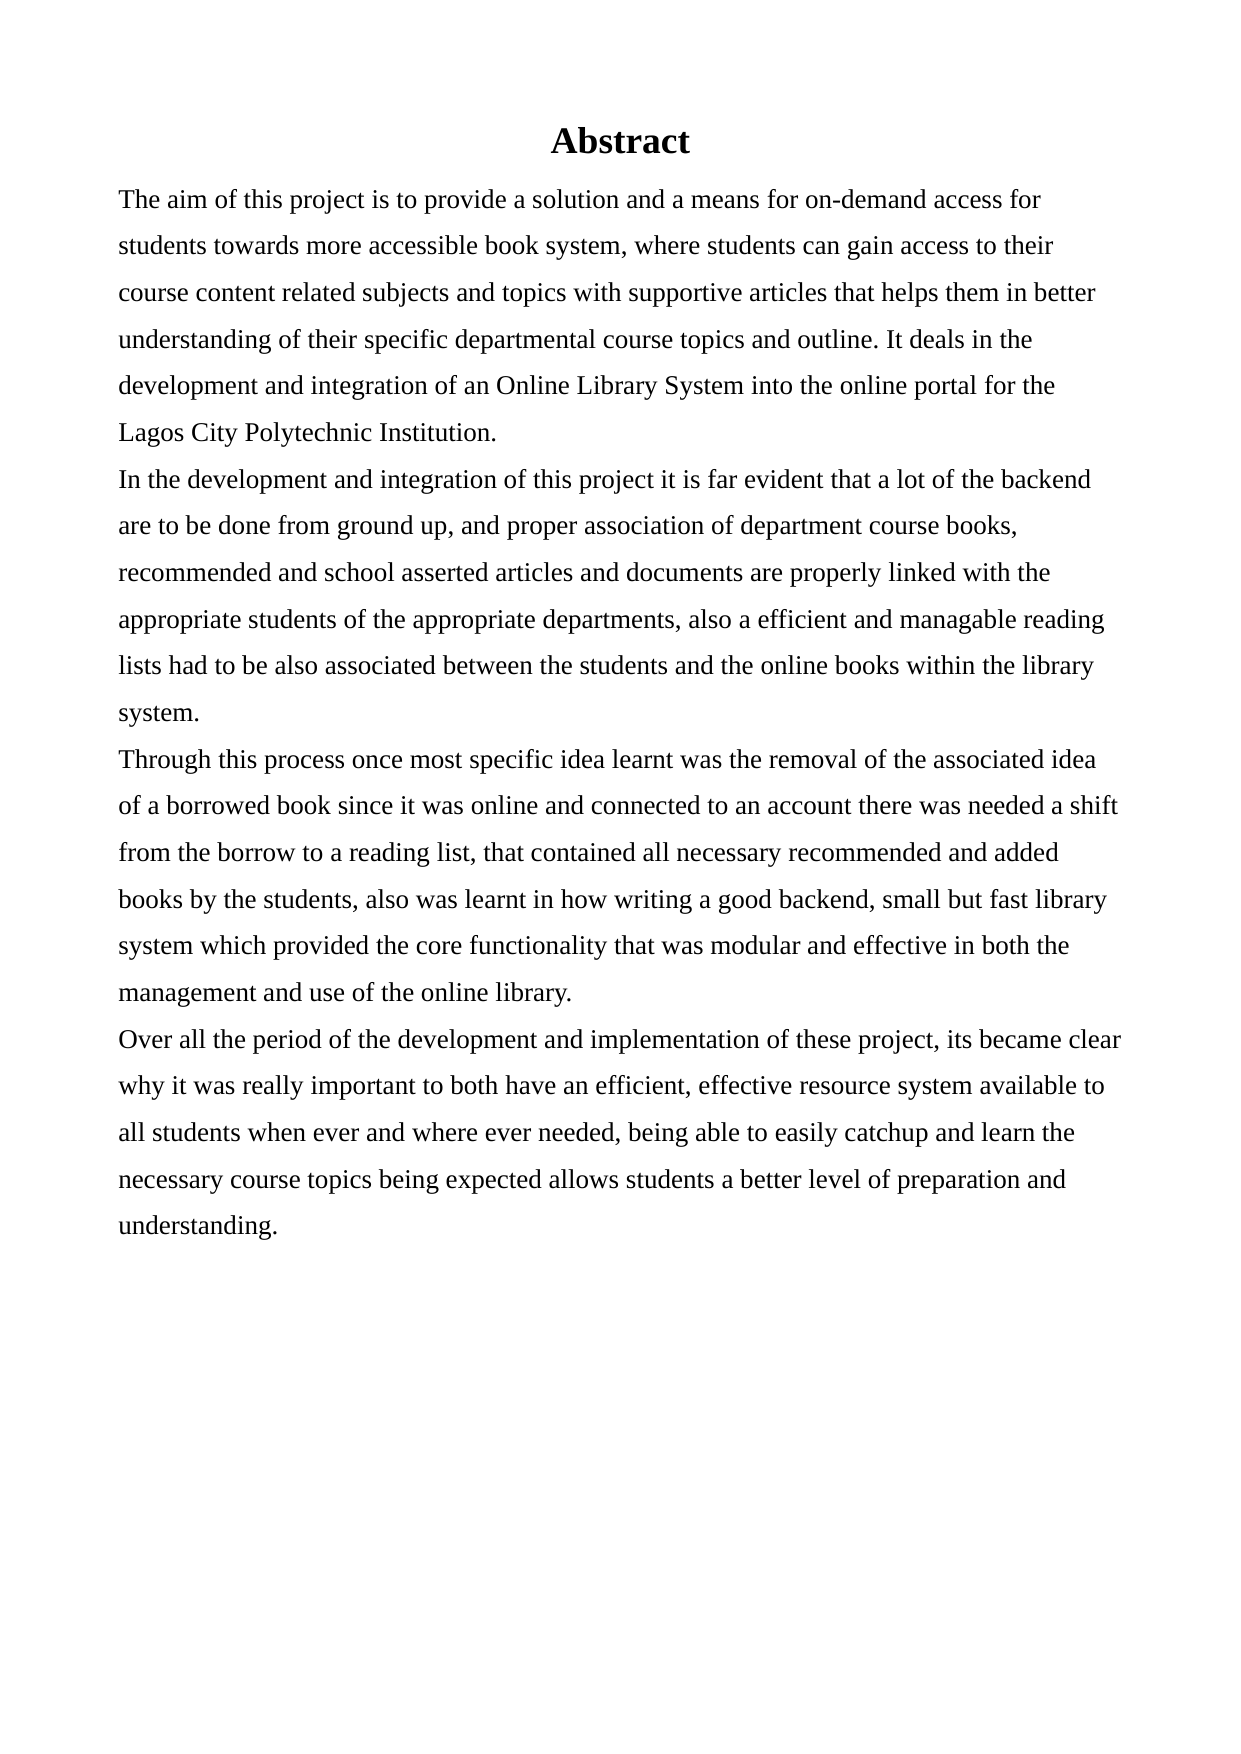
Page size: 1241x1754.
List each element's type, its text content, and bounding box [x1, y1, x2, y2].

text In the development and integration of this project it is far evident that a lot of the backend are to be done from ground up, and proper association of department course books, recommended and school asserted articles and documents are properly linked with the appropriate students of the appropriate departments, also a efficient and managable reading lists had to be also associated between the students and the online books within the library system. [118, 463, 1122, 727]
text Abstract [118, 118, 1122, 161]
text The aim of this project is to provide a solution and a means for on-demand access for students towards more accessible book system, where students can gain access to their course content related subjects and topics with supportive articles that helps them in better understanding of their specific departmental course topics and outline. It deals in the development and integration of an Online Library System into the online portal for the Lagos City Polytechnic Institution. [118, 183, 1122, 447]
text Over all the period of the development and implementation of these project, its became clear why it was really important to both have an efficient, effective resource system available to all students when ever and where ever needed, being able to easily catchup and learn the necessary course topics being expected allows students a better level of preparation and understanding. [118, 1023, 1122, 1241]
text Through this process once most specific idea learnt was the removal of the associated idea of a borrowed book since it was online and connected to an account there was needed a shift from the borrow to a reading list, that contained all necessary recommended and added books by the students, also was learnt in how writing a good backend, small but fast library system which provided the core functionality that was modular and effective in both the management and use of the online library. [118, 743, 1122, 1007]
